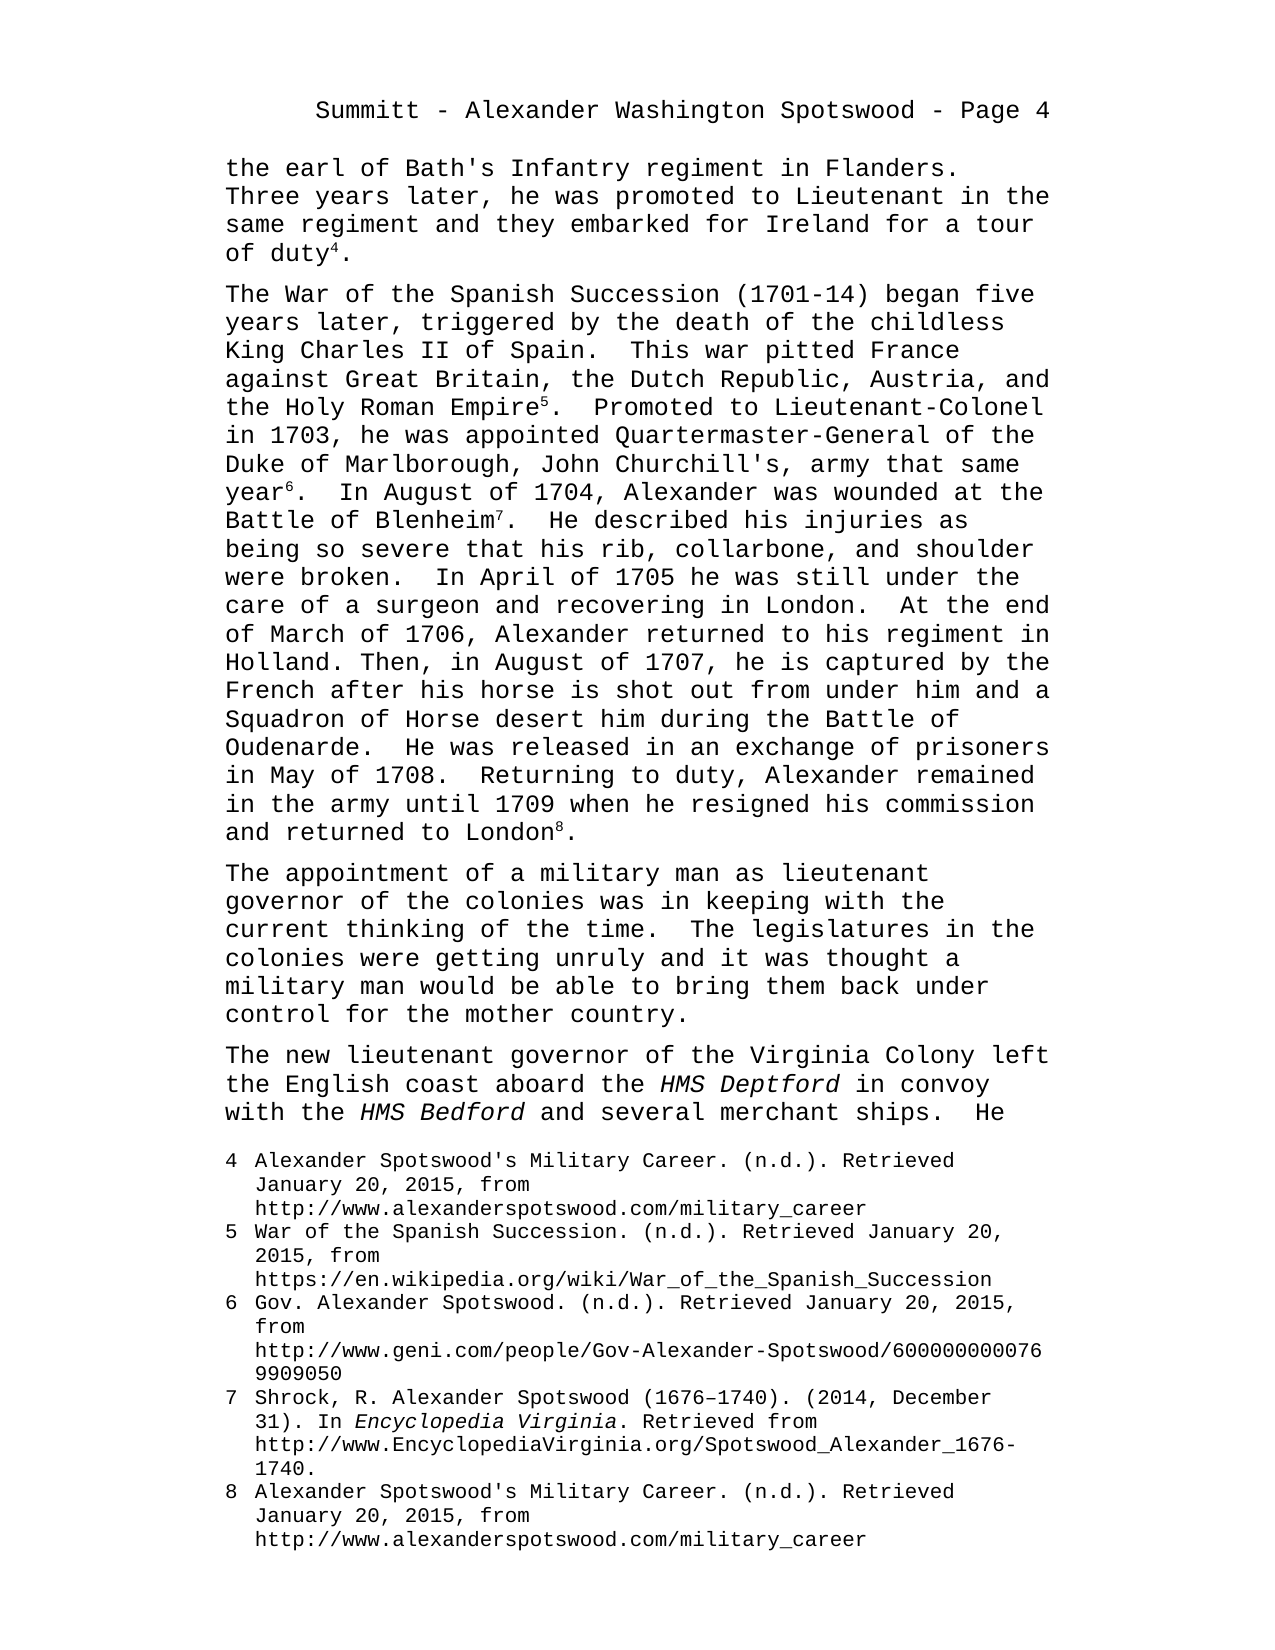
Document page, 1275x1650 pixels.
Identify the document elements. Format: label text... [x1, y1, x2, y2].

text War of the Spanish Succession. (n.d.). Retrieved January 20, 2015, from https://en.wikipedia.org/wiki/War_of_the_Spanish_Succession [225, 1221, 1050, 1292]
text Shrock, R. Alexander Spotswood (1676–1740). (2014, December 31). In Encyclopedia Virginia. Retrieved from http://www.EncyclopediaVirginia.org/Spotswood_Alexander_1676-1740. [225, 1387, 1050, 1482]
text The new lieutenant governor of the Virginia Colony left the English coast aboard the HMS Deptford in convoy with the HMS Bedford and several merchant ships. He [225, 1043, 1050, 1128]
text Alexander Spotswood's Military Career. (n.d.). Retrieved January 20, 2015, from http://www.alexanderspotswood.com/military_career [225, 1151, 1050, 1221]
text Gov. Alexander Spotswood. (n.d.). Retrieved January 20, 2015, from http://www.geni.com/people/Gov-Alexander-Spotswood/6000000000769909050 [225, 1292, 1050, 1387]
text The appointment of a military man as lieutenant governor of the colonies was in keeping with the current thinking of the time. The legislatures in the colonies were getting unruly and it was thought a military man would be able to bring them back under control for the mother country. [225, 860, 1050, 1030]
text the earl of Bath's Infantry regiment in Flanders. Three years later, he was promoted to Lieutenant in the same regiment and they embarked for Ireland for a tour of duty. [225, 155, 1050, 269]
text The War of the Spanish Succession (1701-14) began five years later, triggered by the death of the childless King Charles II of Spain. This war pitted France against Great Britain, the Dutch Republic, Austria, and the Holy Roman Empire. Promoted to Lieutenant-Colonel in 1703, he was appointed Quartermaster-General of the Duke of Marlborough, John Churchill's, army that same year. In August of 1704, Alexander was wounded at the Battle of Blenheim. He described his injuries as being so severe that his rib, collarbone, and shoulder were broken. In April of 1705 he was still under the care of a surgeon and recovering in London. At the end of March of 1706, Alexander returned to his regiment in Holland. Then, in August of 1707, he is captured by the French after his horse is shot out from under him and a Squadron of Horse desert him during the Battle of Oudenarde. He was released in an exchange of prisoners in May of 1708. Returning to duty, Alexander remained in the army until 1709 when he resigned his commission and returned to London. [225, 281, 1050, 848]
text Alexander Spotswood's Military Career. (n.d.). Retrieved January 20, 2015, from http://www.alexanderspotswood.com/military_career [225, 1482, 1050, 1552]
